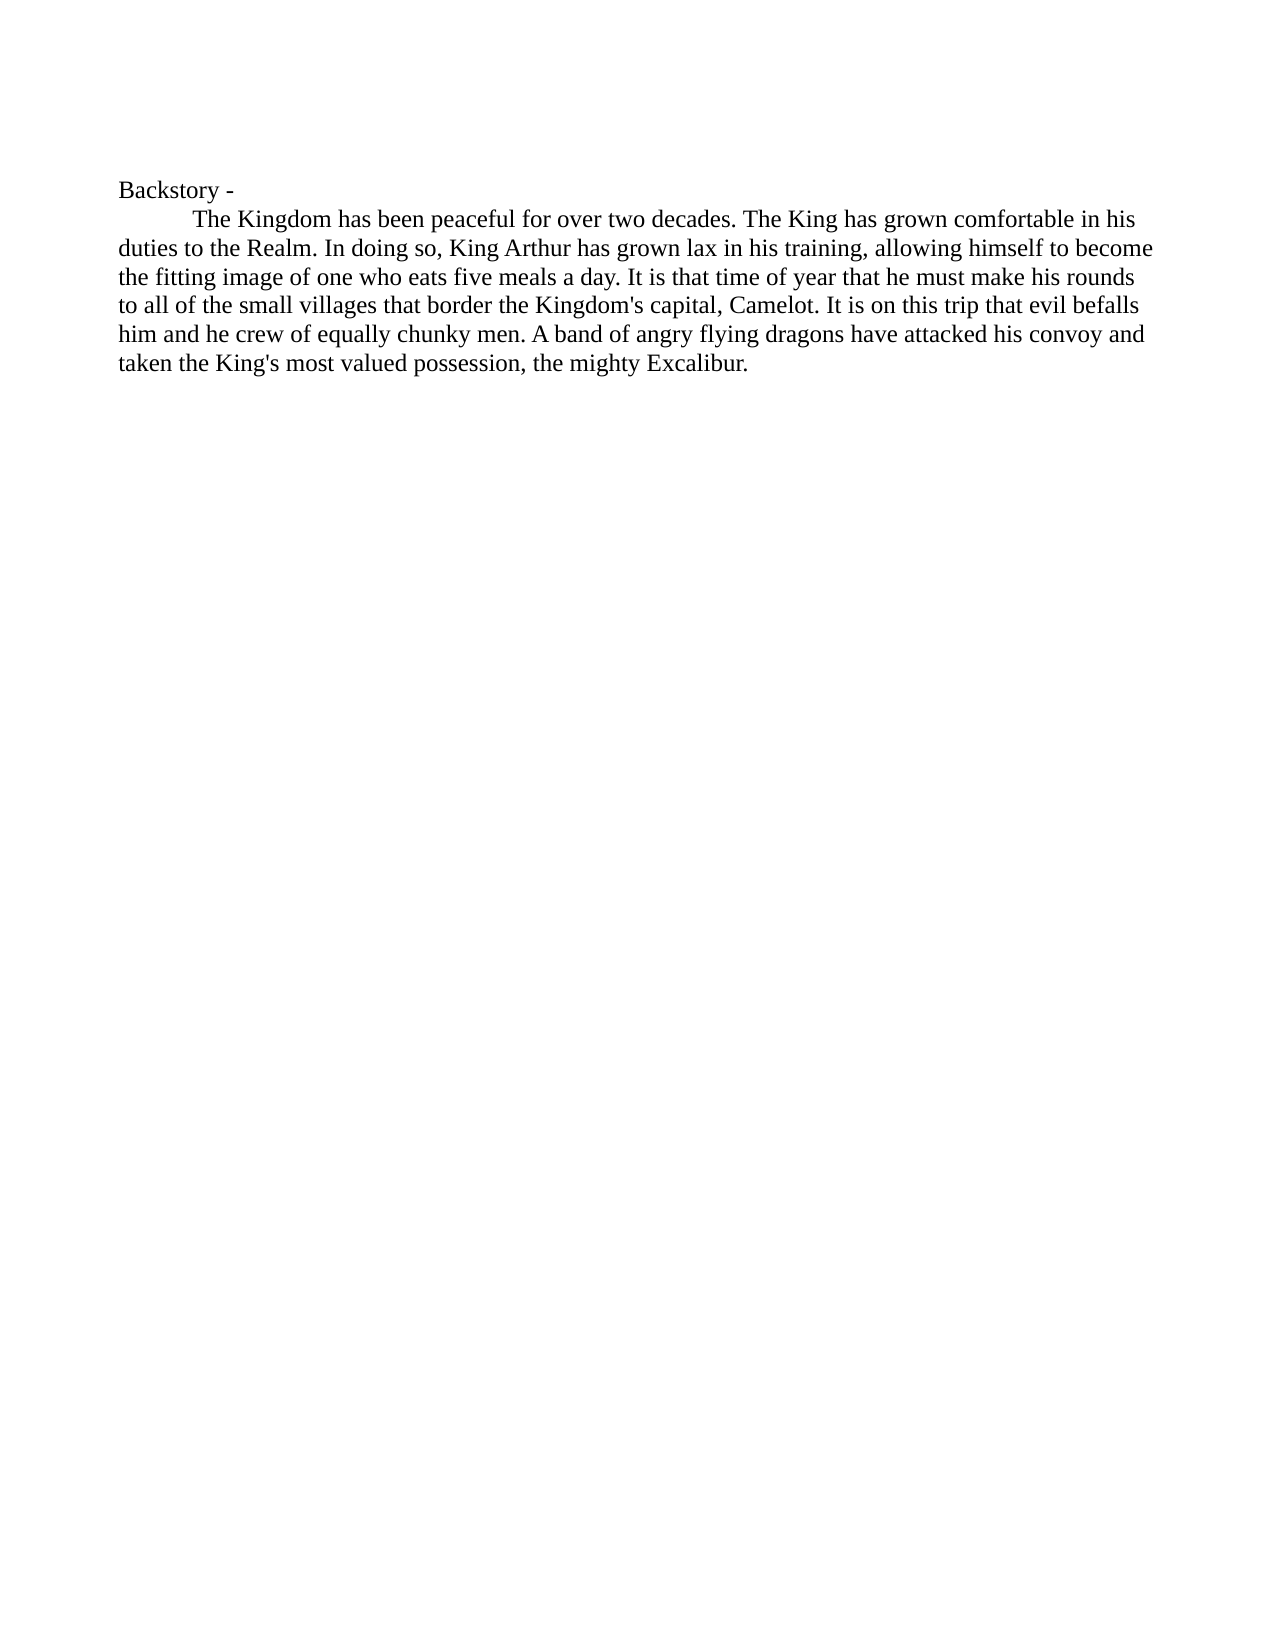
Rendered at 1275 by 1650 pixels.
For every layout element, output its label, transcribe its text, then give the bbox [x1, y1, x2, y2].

text The Kingdom has been peaceful for over two decades. The King has grown comfortable in his duties to the Realm. In doing so, King Arthur has grown lax in his training, allowing himself to become the fitting image of one who eats five meals a day. It is that time of year that he must make his rounds to all of the small villages that border the Kingdom's capital, Camelot. It is on this trip that evil befalls him and he crew of equally chunky men. A band of angry flying dragons have attacked his convoy and taken the King's most valued possession, the mighty Excalibur. [118, 204, 1157, 377]
text Backstory - [118, 176, 1157, 204]
